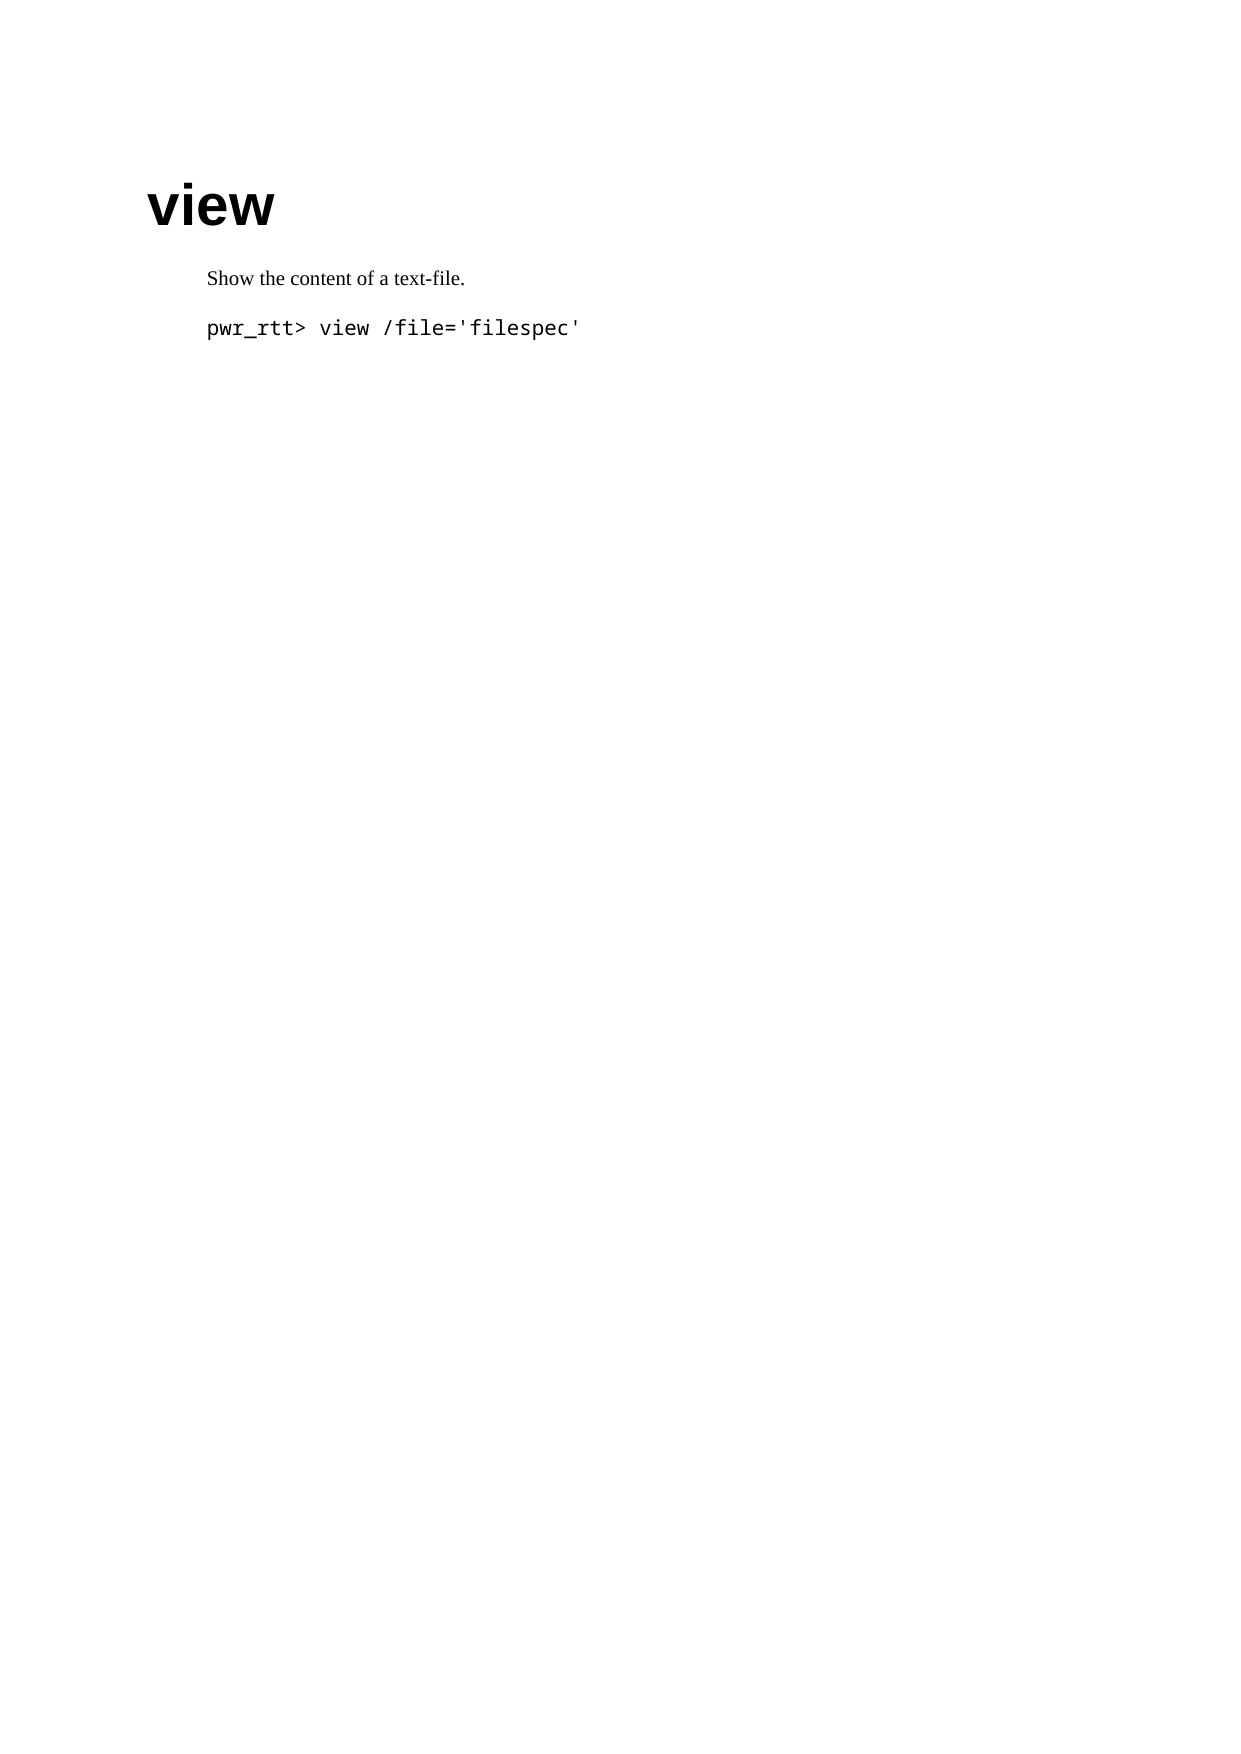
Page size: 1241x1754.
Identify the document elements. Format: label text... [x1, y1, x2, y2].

text Show the content of a text-file. [207, 267, 1092, 290]
text pwr_rtt> view /file='filespec' [207, 313, 1092, 341]
subtitle view [148, 173, 1092, 238]
